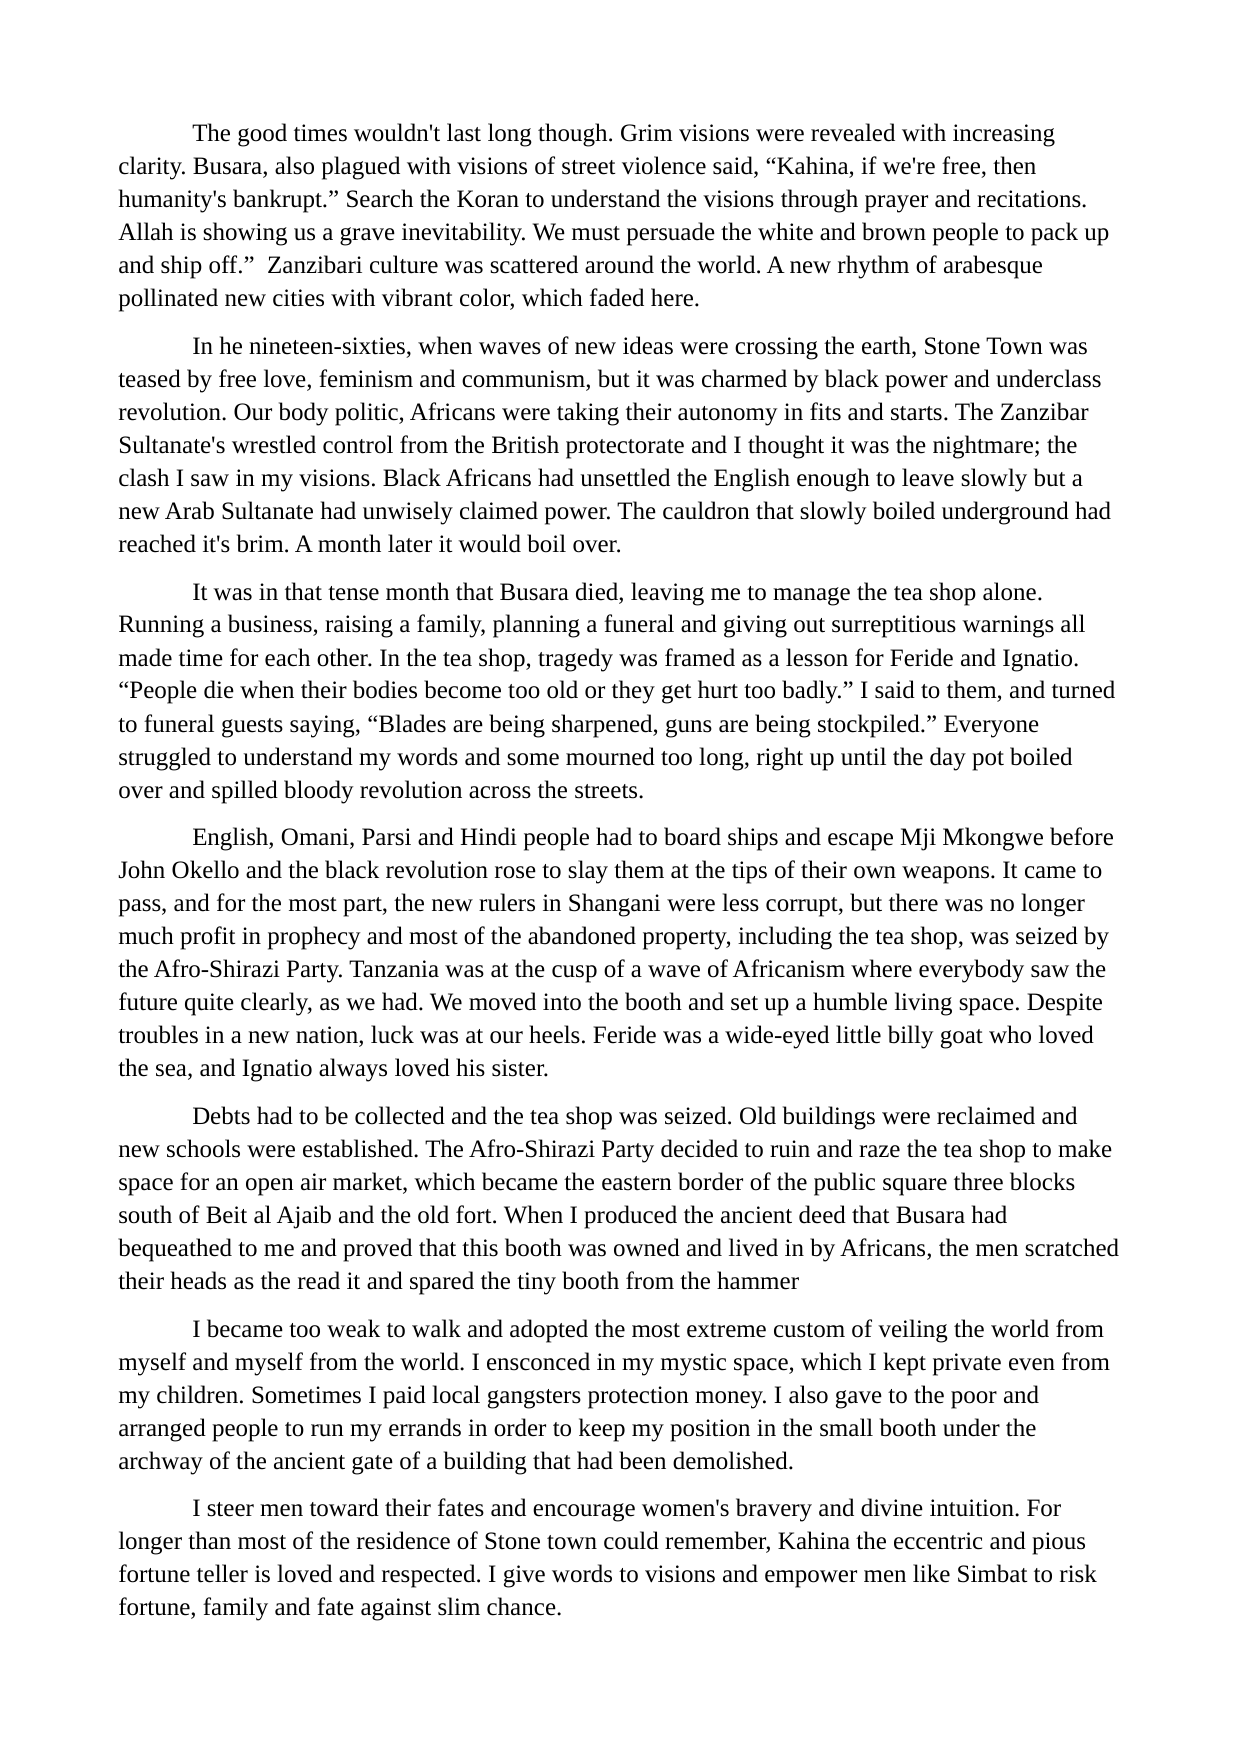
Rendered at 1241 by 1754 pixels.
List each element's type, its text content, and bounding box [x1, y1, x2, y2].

text I became too weak to walk and adopted the most extreme custom of veiling the world from myself and myself from the world. I ensconced in my mystic space, which I kept private even from my children. Sometimes I paid local gangsters protection money. I also gave to the poor and arranged people to run my errands in order to keep my position in the small booth under the archway of the ancient gate of a building that had been demolished. [118, 1314, 1122, 1474]
text In he nineteen-sixties, when waves of new ideas were crossing the earth, Stone Town was teased by free love, feminism and communism, but it was charmed by black power and underclass revolution. Our body politic, Africans were taking their autonomy in fits and starts. The Zanzibar Sultanate's wrestled control from the British protectorate and I thought it was the nightmare; the clash I saw in my visions. Black Africans had unsettled the English enough to leave slowly but a new Arab Sultanate had unwisely claimed power. The cauldron that slowly boiled underground had reached it's brim. A month later it would boil over. [118, 331, 1122, 558]
text It was in that tense month that Busara died, leaving me to manage the tea shop alone. Running a business, raising a family, planning a funeral and giving out surreptitious warnings all made time for each other. In the tea shop, tragedy was framed as a lesson for Feride and Ignatio. “People die when their bodies become too old or they get hurt too badly.” I said to them, and turned to funeral guests saying, “Blades are being sharpened, guns are being stockpiled.” Everyone struggled to understand my words and some mourned too long, right up until the day pot boiled over and spilled bloody revolution across the streets. [118, 577, 1122, 803]
text I steer men toward their fates and encourage women's bravery and divine intuition. For longer than most of the residence of Stone town could remember, Kahina the eccentric and pious fortune teller is loved and respected. I give words to visions and empower men like Simbat to risk fortune, family and fate against slim chance. [118, 1493, 1122, 1621]
text Debts had to be collected and the tea shop was seized. Old buildings were reclaimed and new schools were established. The Afro-Shirazi Party decided to ruin and raze the tea shop to make space for an open air market, which became the eastern border of the public square three blocks south of Beit al Ajaib and the old fort. When I produced the ancient deed that Busara had bequeathed to me and proved that this booth was owned and lived in by Africans, the men scratched their heads as the read it and spared the tiny booth from the hammer [118, 1101, 1122, 1295]
text The good times wouldn't last long though. Grim visions were revealed with increasing clarity. Busara, also plagued with visions of street violence said, “Kahina, if we're free, then humanity's bankrupt.” Search the Koran to understand the visions through prayer and recitations. Allah is showing us a grave inevitability. We must persuade the white and brown people to pack up and ship off.” Zanzibari culture was scattered around the world. A new rhythm of arabesque pollinated new cities with vibrant color, which faded here. [118, 118, 1122, 312]
text English, Omani, Parsi and Hindi people had to board ships and escape Mji Mkongwe before John Okello and the black revolution rose to slay them at the tips of their own weapons. It came to pass, and for the most part, the new rulers in Shangani were less corrupt, but there was no longer much profit in prophecy and most of the abandoned property, including the tea shop, was seized by the Afro-Shirazi Party. Tanzania was at the cusp of a wave of Africanism where everybody saw the future quite clearly, as we had. We moved into the booth and set up a humble living space. Despite troubles in a new nation, luck was at our heels. Feride was a wide-eyed little billy goat who loved the sea, and Ignatio always loved his sister. [118, 822, 1122, 1082]
